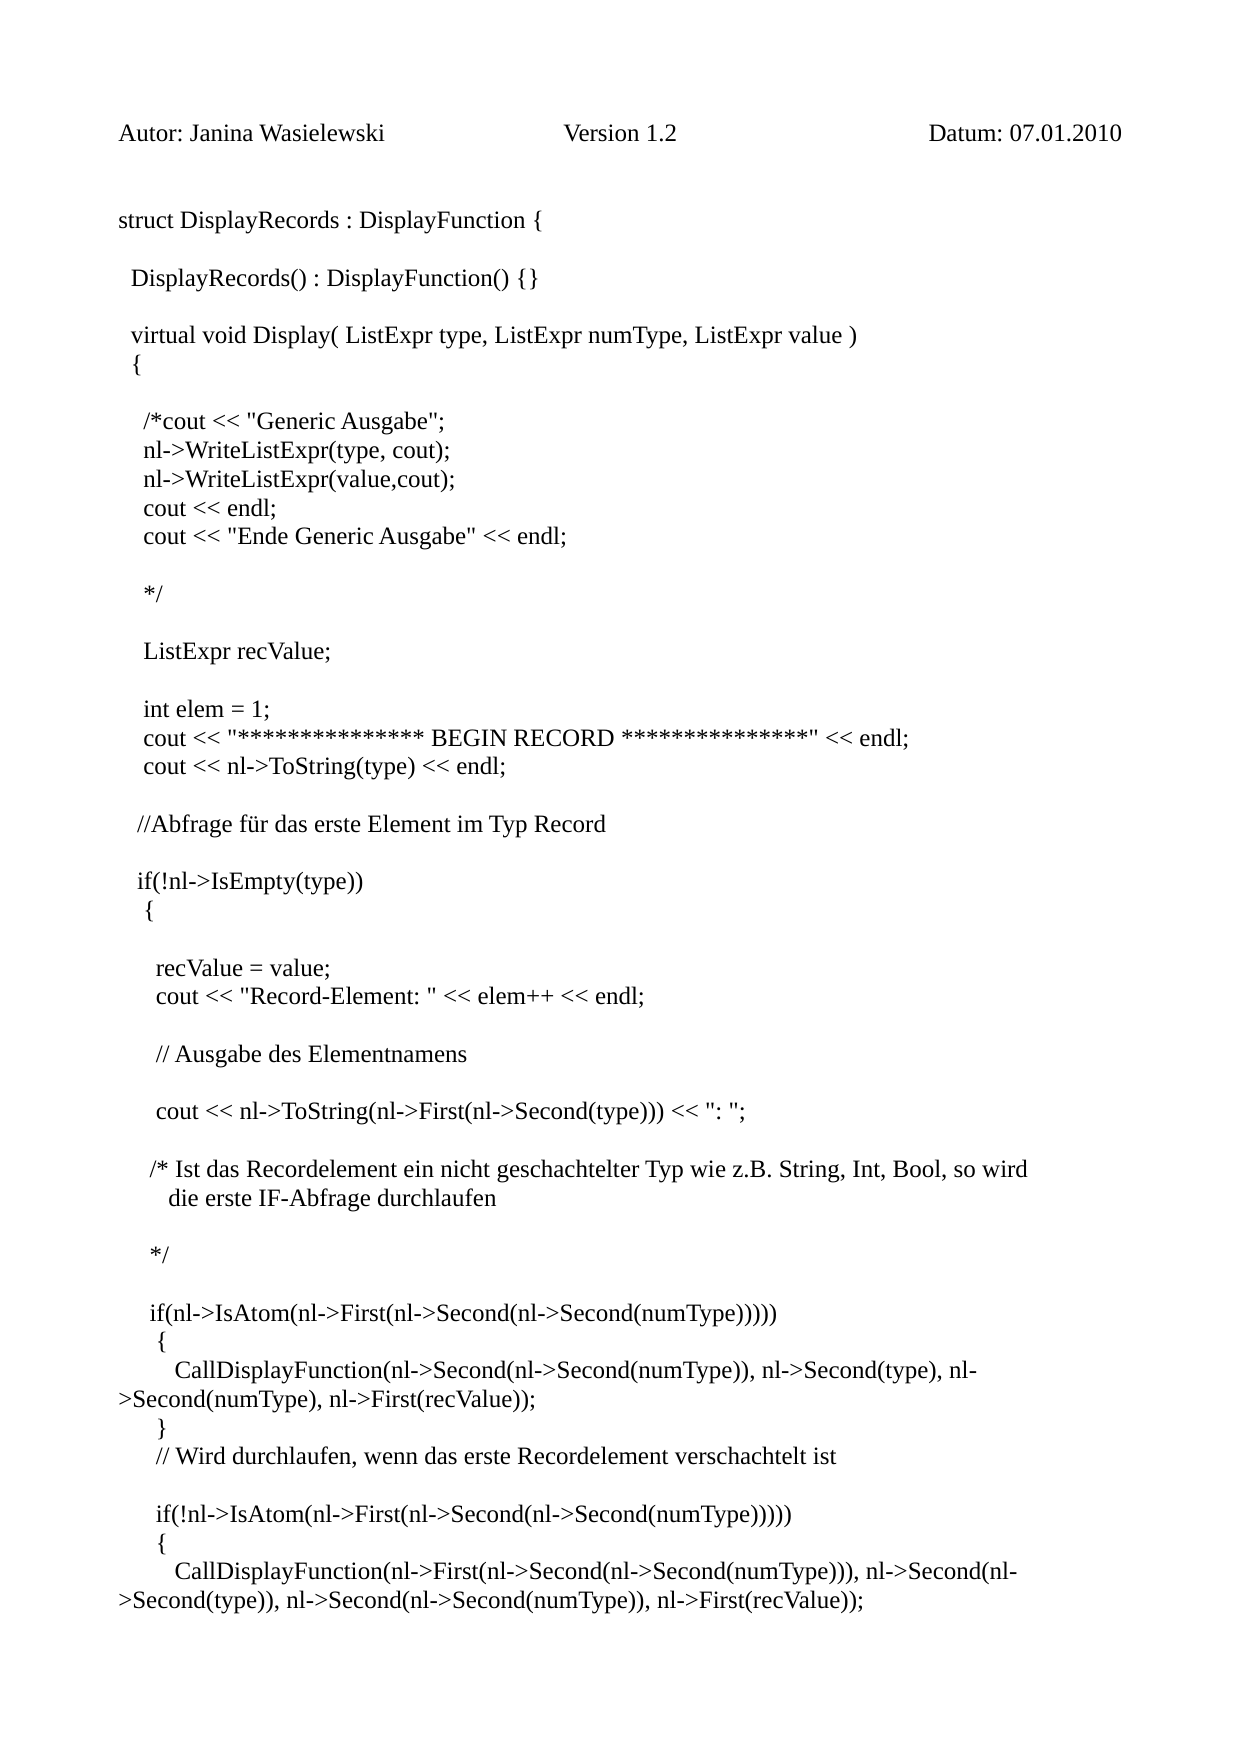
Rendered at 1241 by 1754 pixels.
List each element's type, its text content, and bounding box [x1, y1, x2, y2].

text DisplayRecords() : DisplayFunction() {} [118, 263, 1122, 291]
text int elem = 1; [118, 694, 1122, 723]
text { [118, 895, 1122, 924]
text // Ausgabe des Elementnamens [118, 1039, 1122, 1068]
text cout << "Record-Element: " << elem++ << endl; [118, 981, 1122, 1010]
text //Abfrage für das erste Element im Typ Record [118, 809, 1122, 838]
text if(nl->IsAtom(nl->First(nl->Second(nl->Second(numType))))) [118, 1298, 1122, 1326]
text { [118, 1528, 1122, 1556]
text ListExpr recValue; [118, 636, 1122, 665]
text nl->WriteListExpr(value,cout); [118, 464, 1122, 493]
text // Wird durchlaufen, wenn das erste Recordelement verschachtelt ist [118, 1441, 1122, 1470]
text */ [118, 1240, 1122, 1269]
text nl->WriteListExpr(type, cout); [118, 435, 1122, 464]
text die erste IF-Abfrage durchlaufen [118, 1183, 1122, 1211]
text /*cout << "Generic Ausgabe"; [118, 406, 1122, 435]
text } [118, 1413, 1122, 1441]
text { [118, 1326, 1122, 1355]
text recValue = value; [118, 953, 1122, 981]
text cout << nl->ToString(type) << endl; [118, 751, 1122, 780]
text if(!nl->IsEmpty(type)) [118, 866, 1122, 895]
text */ [118, 579, 1122, 608]
text virtual void Display( ListExpr type, ListExpr numType, ListExpr value ) [118, 320, 1122, 349]
text { [118, 349, 1122, 378]
text cout << "Ende Generic Ausgabe" << endl; [118, 521, 1122, 550]
text cout << endl; [118, 493, 1122, 521]
text struct DisplayRecords : DisplayFunction { [118, 205, 1122, 234]
text cout << nl->ToString(nl->First(nl->Second(type))) << ": "; [118, 1096, 1122, 1125]
text cout << "*************** BEGIN RECORD ***************" << endl; [118, 723, 1122, 751]
text if(!nl->IsAtom(nl->First(nl->Second(nl->Second(numType))))) [118, 1499, 1122, 1528]
text CallDisplayFunction(nl->First(nl->Second(nl->Second(numType))), nl->Second(nl->Second(type)), nl->Second(nl->Second(numType)), nl->First(recValue)); [118, 1556, 1122, 1614]
text CallDisplayFunction(nl->Second(nl->Second(numType)), nl->Second(type), nl->Second(numType), nl->First(recValue)); [118, 1355, 1122, 1413]
text /* Ist das Recordelement ein nicht geschachtelter Typ wie z.B. String, Int, Bool, so wird [118, 1154, 1122, 1183]
